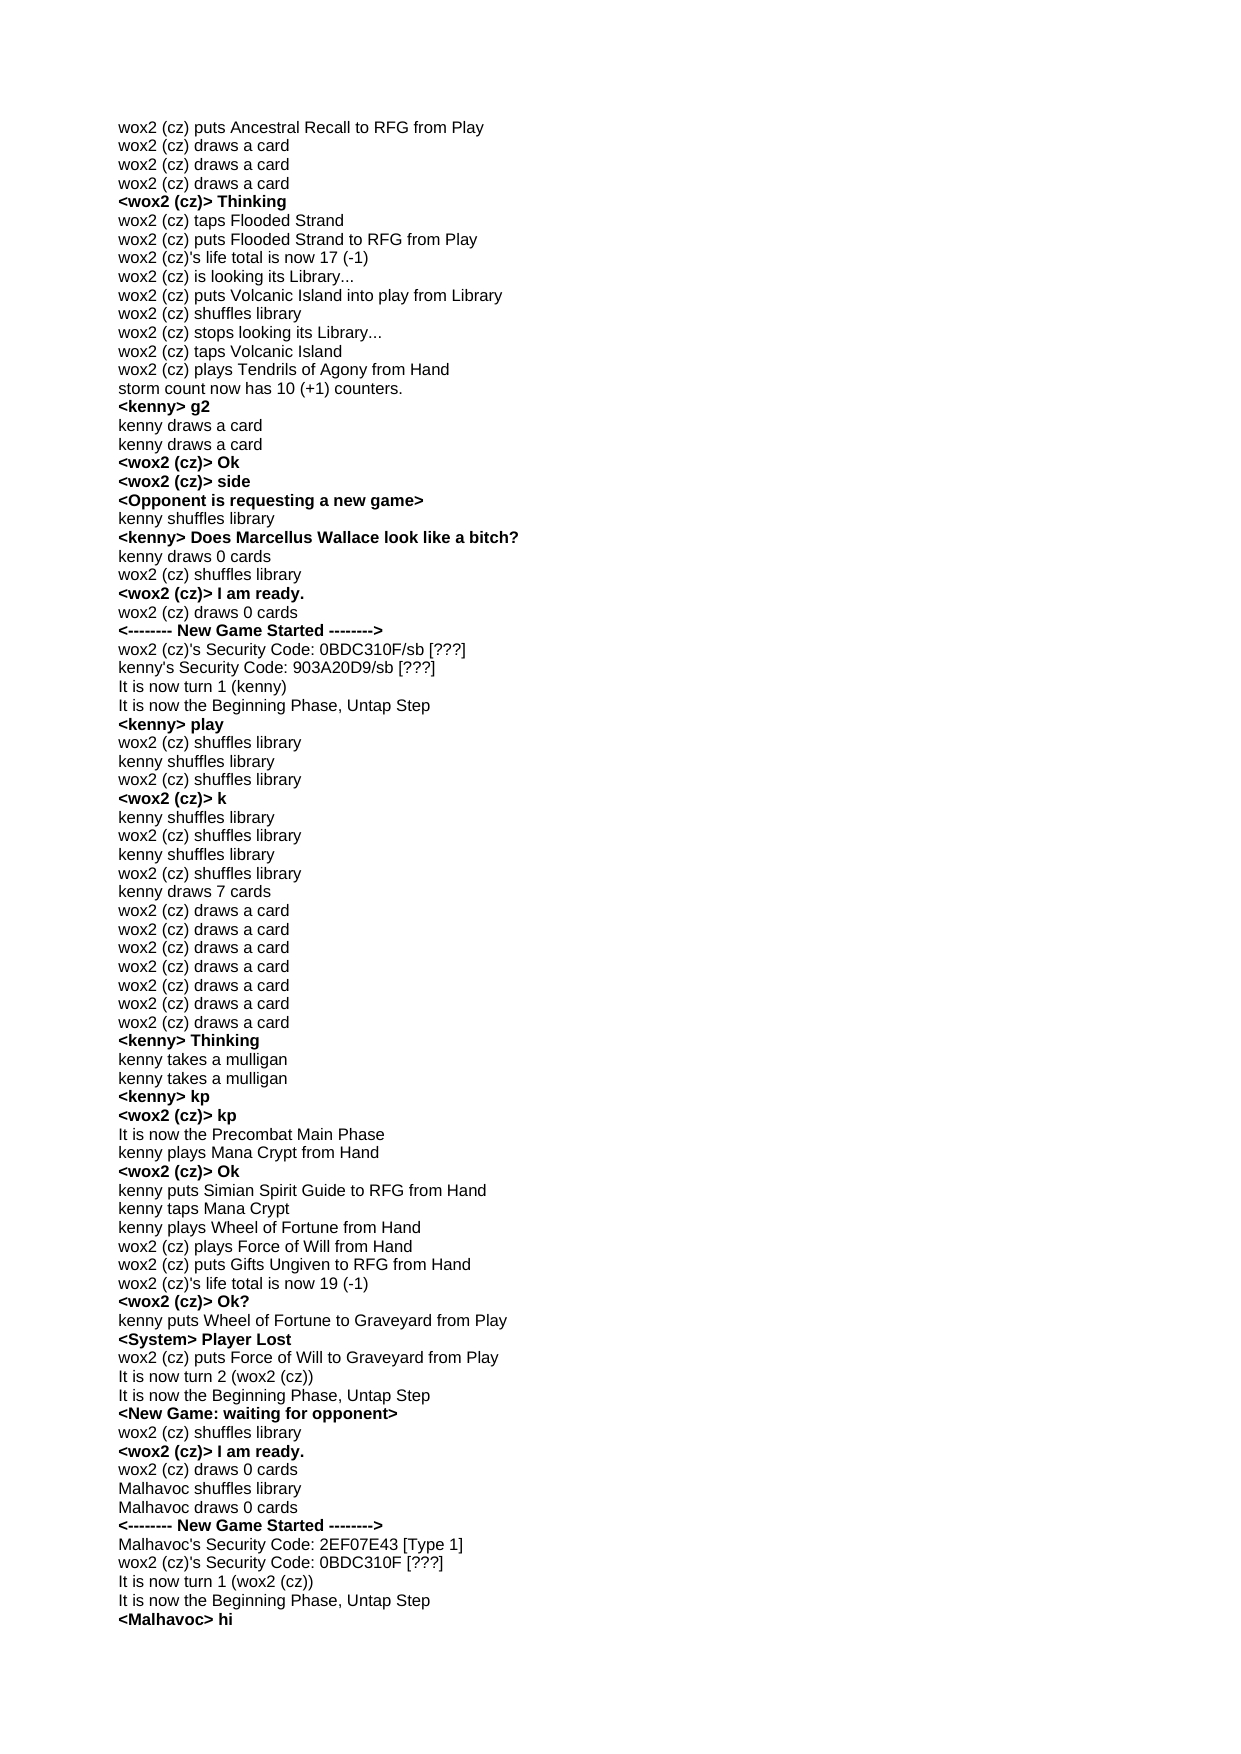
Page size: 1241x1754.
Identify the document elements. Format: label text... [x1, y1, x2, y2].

text <System> Player Lost [118, 1330, 1122, 1349]
text <wox2 (cz)> Ok [118, 454, 1122, 472]
text <wox2 (cz)> kp [118, 1106, 1122, 1125]
text It is now turn 1 (kenny) [118, 677, 1122, 696]
text kenny draws 0 cards [118, 547, 1122, 566]
text Malhavoc shuffles library [118, 1479, 1122, 1498]
text wox2 (cz) draws a card [118, 994, 1122, 1013]
text <-------- New Game Started --------> [118, 622, 1122, 640]
text <wox2 (cz)> Ok? [118, 1293, 1122, 1311]
text wox2 (cz) plays Force of Will from Hand [118, 1237, 1122, 1256]
text wox2 (cz) shuffles library [118, 1423, 1122, 1442]
text wox2 (cz)'s life total is now 17 (-1) [118, 249, 1122, 267]
text kenny shuffles library [118, 845, 1122, 864]
text wox2 (cz) taps Flooded Strand [118, 211, 1122, 230]
text wox2 (cz) plays Tendrils of Agony from Hand [118, 361, 1122, 379]
text kenny takes a mulligan [118, 1050, 1122, 1069]
text wox2 (cz) draws a card [118, 957, 1122, 976]
text wox2 (cz) draws a card [118, 155, 1122, 174]
text kenny takes a mulligan [118, 1069, 1122, 1088]
text wox2 (cz) draws a card [118, 938, 1122, 957]
text <Opponent is requesting a new game> [118, 491, 1122, 510]
text It is now the Precombat Main Phase [118, 1125, 1122, 1144]
text wox2 (cz) shuffles library [118, 771, 1122, 789]
text <kenny> play [118, 715, 1122, 733]
text wox2 (cz)'s life total is now 19 (-1) [118, 1274, 1122, 1293]
text wox2 (cz)'s Security Code: 0BDC310F/sb [???] [118, 640, 1122, 659]
text It is now the Beginning Phase, Untap Step [118, 696, 1122, 715]
text wox2 (cz)'s Security Code: 0BDC310F [???] [118, 1554, 1122, 1572]
text <kenny> Does Marcellus Wallace look like a bitch? [118, 528, 1122, 547]
text wox2 (cz) draws a card [118, 901, 1122, 920]
text Malhavoc draws 0 cards [118, 1498, 1122, 1517]
text wox2 (cz) puts Ancestral Recall to RFG from Play [118, 118, 1122, 137]
text wox2 (cz) is looking its Library... [118, 267, 1122, 286]
text wox2 (cz) draws a card [118, 174, 1122, 193]
text <wox2 (cz)> I am ready. [118, 1442, 1122, 1461]
text kenny taps Mana Crypt [118, 1199, 1122, 1218]
text <kenny> Thinking [118, 1032, 1122, 1050]
text wox2 (cz) puts Force of Will to Graveyard from Play [118, 1349, 1122, 1367]
text <New Game: waiting for opponent> [118, 1405, 1122, 1423]
text It is now the Beginning Phase, Untap Step [118, 1386, 1122, 1405]
text wox2 (cz) draws 0 cards [118, 603, 1122, 622]
text Malhavoc's Security Code: 2EF07E43 [Type 1] [118, 1535, 1122, 1554]
text kenny puts Simian Spirit Guide to RFG from Hand [118, 1181, 1122, 1199]
text kenny plays Wheel of Fortune from Hand [118, 1218, 1122, 1237]
text kenny shuffles library [118, 808, 1122, 827]
text kenny shuffles library [118, 510, 1122, 528]
text wox2 (cz) puts Gifts Ungiven to RFG from Hand [118, 1256, 1122, 1274]
text It is now the Beginning Phase, Untap Step [118, 1591, 1122, 1610]
text kenny shuffles library [118, 752, 1122, 771]
text wox2 (cz) shuffles library [118, 827, 1122, 845]
text wox2 (cz) shuffles library [118, 304, 1122, 323]
text <Malhavoc> hi [118, 1610, 1122, 1628]
text wox2 (cz) draws a card [118, 976, 1122, 994]
text It is now turn 2 (wox2 (cz)) [118, 1367, 1122, 1386]
text <wox2 (cz)> Ok [118, 1162, 1122, 1181]
text kenny puts Wheel of Fortune to Graveyard from Play [118, 1311, 1122, 1330]
text wox2 (cz) shuffles library [118, 733, 1122, 752]
text kenny draws a card [118, 435, 1122, 454]
text wox2 (cz) draws a card [118, 920, 1122, 938]
text <wox2 (cz)> I am ready. [118, 584, 1122, 603]
text wox2 (cz) puts Volcanic Island into play from Library [118, 286, 1122, 304]
text wox2 (cz) stops looking its Library... [118, 323, 1122, 342]
text It is now turn 1 (wox2 (cz)) [118, 1572, 1122, 1591]
text kenny's Security Code: 903A20D9/sb [???] [118, 659, 1122, 677]
text <wox2 (cz)> k [118, 789, 1122, 808]
text <kenny> kp [118, 1088, 1122, 1106]
text wox2 (cz) shuffles library [118, 864, 1122, 883]
text <wox2 (cz)> side [118, 472, 1122, 491]
text wox2 (cz) draws 0 cards [118, 1461, 1122, 1479]
text wox2 (cz) draws a card [118, 1013, 1122, 1032]
text storm count now has 10 (+1) counters. [118, 379, 1122, 398]
text kenny draws 7 cards [118, 883, 1122, 901]
text <wox2 (cz)> Thinking [118, 193, 1122, 211]
text <-------- New Game Started --------> [118, 1517, 1122, 1535]
text <kenny> g2 [118, 398, 1122, 416]
text kenny draws a card [118, 416, 1122, 435]
text wox2 (cz) draws a card [118, 137, 1122, 155]
text wox2 (cz) taps Volcanic Island [118, 342, 1122, 361]
text wox2 (cz) shuffles library [118, 566, 1122, 584]
text wox2 (cz) puts Flooded Strand to RFG from Play [118, 230, 1122, 249]
text kenny plays Mana Crypt from Hand [118, 1144, 1122, 1162]
